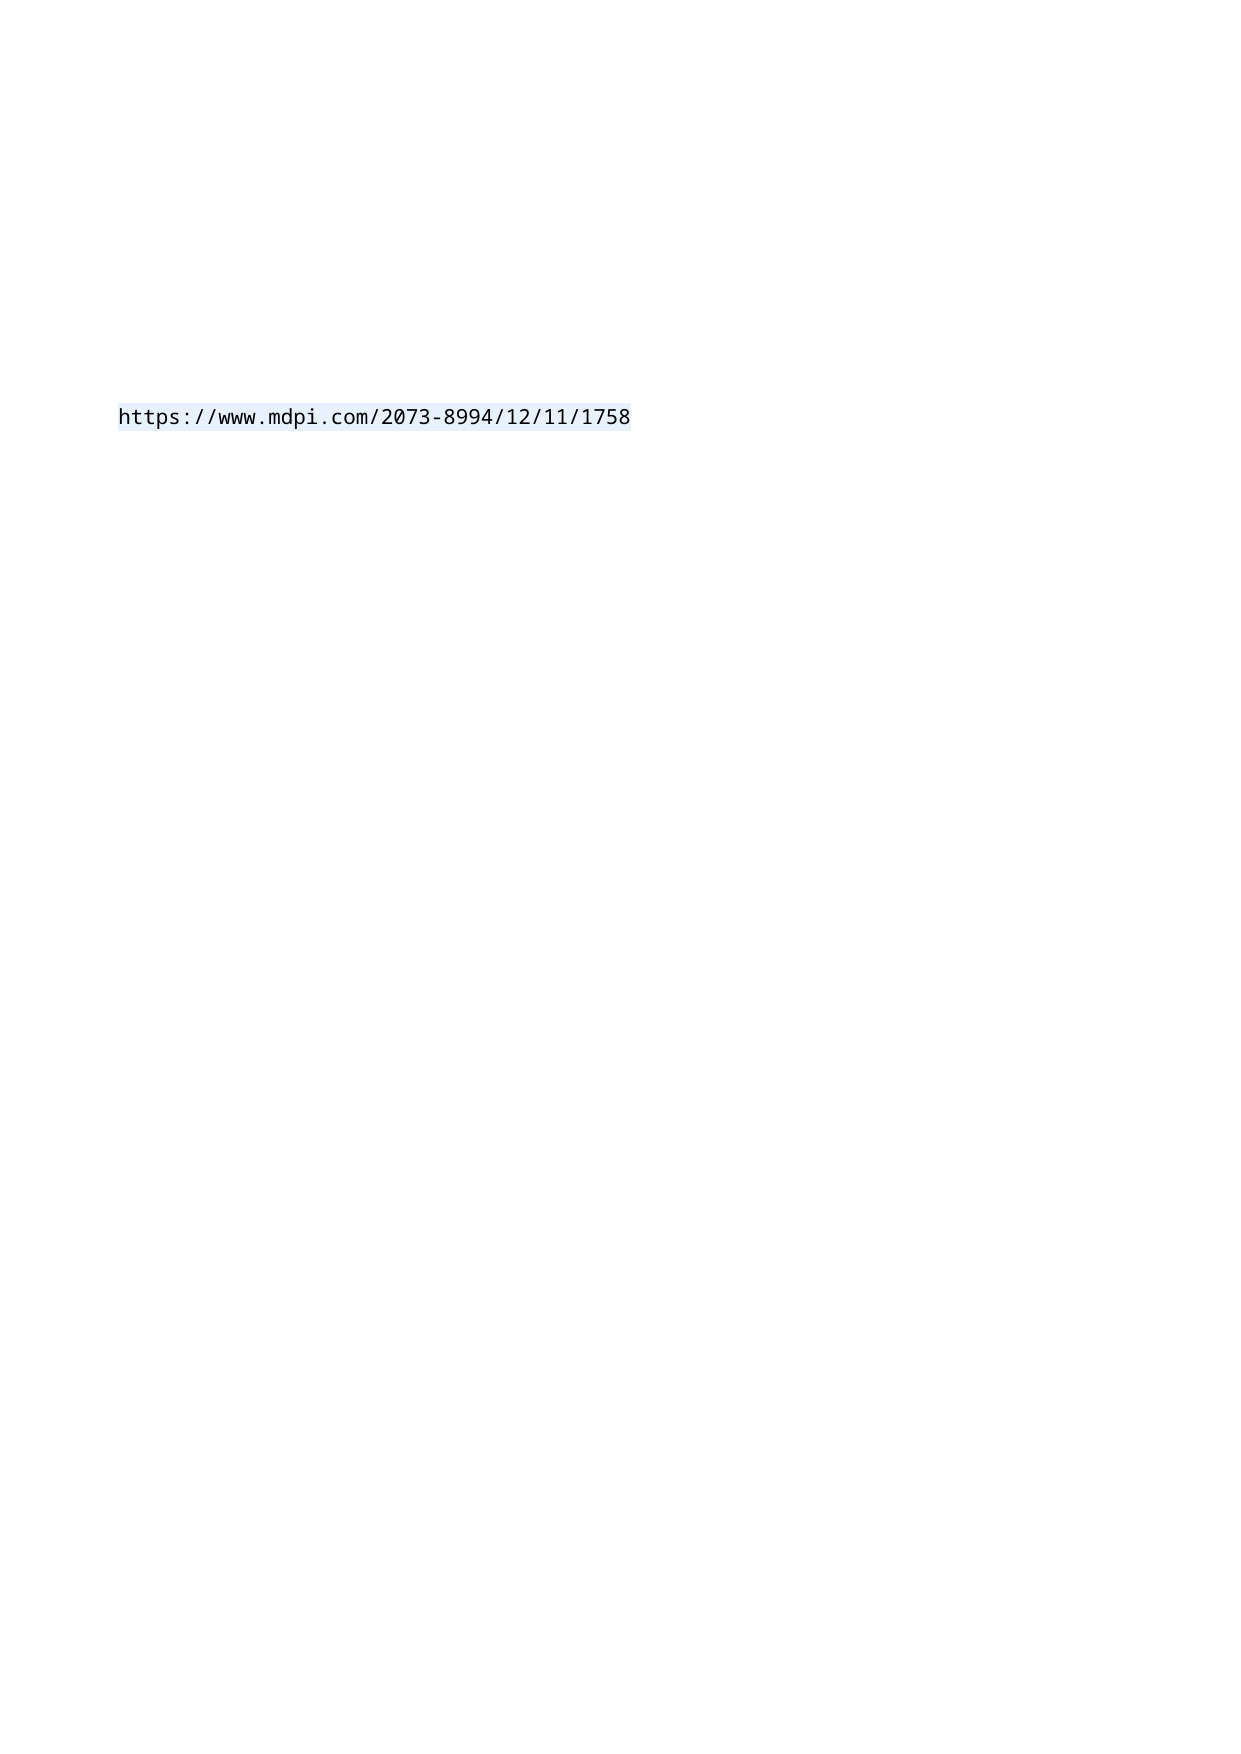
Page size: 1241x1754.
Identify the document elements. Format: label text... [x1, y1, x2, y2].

text https://www.mdpi.com/2073-8994/12/11/1758 [118, 402, 1122, 431]
